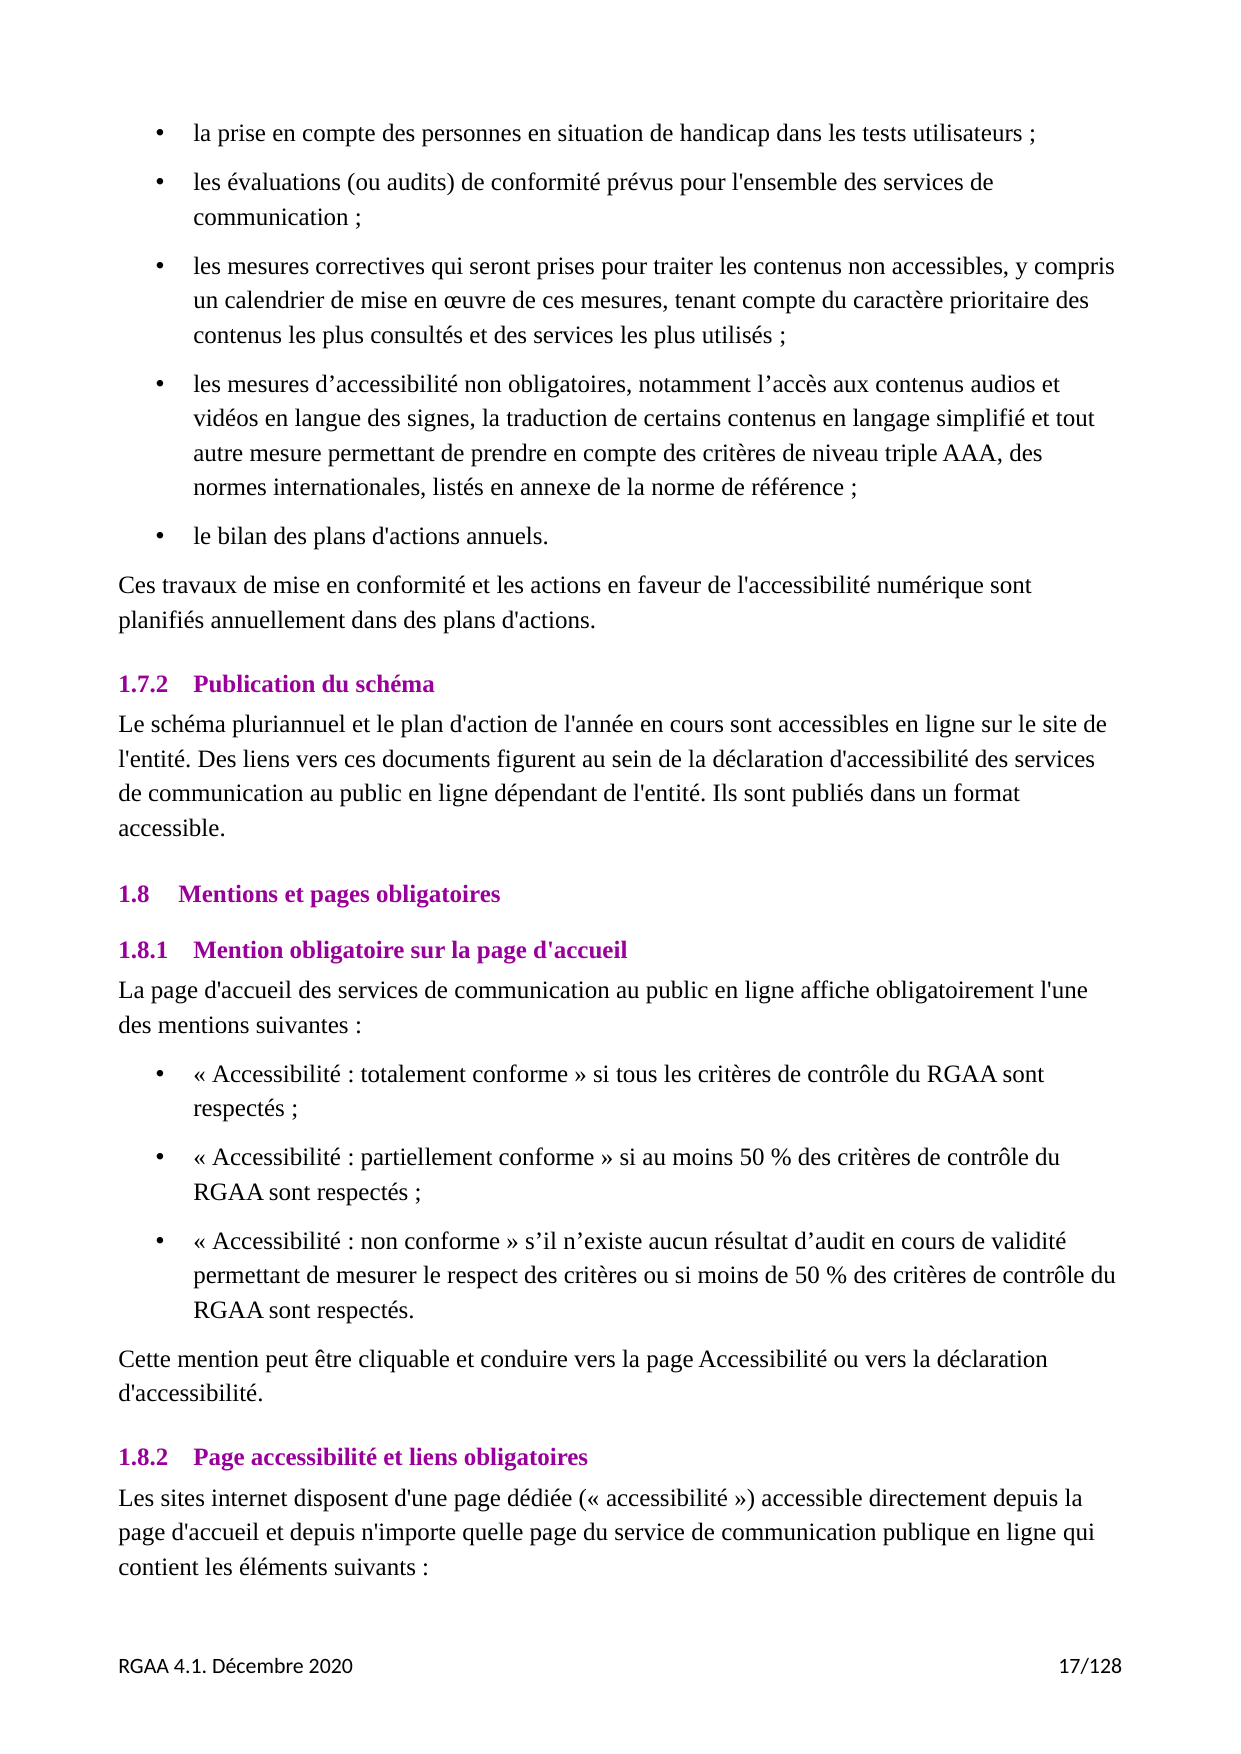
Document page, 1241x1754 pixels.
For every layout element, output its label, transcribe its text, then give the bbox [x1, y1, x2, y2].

subtitle Mention obligatoire sur la page d'accueil [118, 935, 1122, 963]
subtitle Publication du schéma [118, 669, 1122, 697]
list les mesures d’accessibilité non obligatoires, notamment l’accès aux contenus audios et vidéos en langue des signes, la traduction de certains contenus en langage simplifié et tout autre mesure permettant de prendre en compte des critères de niveau triple AAA, des normes internationales, listés en annexe de la norme de référence ; [156, 369, 1122, 501]
list le bilan des plans d'actions annuels. [156, 521, 1122, 550]
list « Accessibilité : totalement conforme » si tous les critères de contrôle du RGAA sont respectés ; [156, 1059, 1122, 1122]
list les évaluations (ou audits) de conformité prévus pour l'ensemble des services de communication ; [156, 167, 1122, 230]
list la prise en compte des personnes en situation de handicap dans les tests utilisateurs ; [156, 118, 1122, 147]
text Le schéma pluriannuel et le plan d'action de l'année en cours sont accessibles en ligne sur le site de l'entité. Des liens vers ces documents figurent au sein de la déclaration d'accessibilité des services de communication au public en ligne dépendant de l'entité. Ils sont publiés dans un format accessible. [118, 709, 1122, 841]
text Ces travaux de mise en conformité et les actions en faveur de l'accessibilité numérique sont planifiés annuellement dans des plans d'actions. [118, 570, 1122, 633]
text Les sites internet disposent d'une page dédiée (« accessibilité ») accessible directement depuis la page d'accueil et depuis n'importe quelle page du service de communication publique en ligne qui contient les éléments suivants : [118, 1483, 1122, 1580]
subtitle Mentions et pages obligatoires [118, 879, 1122, 908]
list « Accessibilité : non conforme » s’il n’existe aucun résultat d’audit en cours de validité permettant de mesurer le respect des critères ou si moins de 50 % des critères de contrôle du RGAA sont respectés. [156, 1226, 1122, 1323]
list les mesures correctives qui seront prises pour traiter les contenus non accessibles, y compris un calendrier de mise en œuvre de ces mesures, tenant compte du caractère prioritaire des contenus les plus consultés et des services les plus utilisés ; [156, 251, 1122, 348]
list « Accessibilité : partiellement conforme » si au moins 50 % des critères de contrôle du RGAA sont respectés ; [156, 1142, 1122, 1206]
text La page d'accueil des services de communication au public en ligne affiche obligatoirement l'une des mentions suivantes : [118, 975, 1122, 1038]
subtitle Page accessibilité et liens obligatoires [118, 1442, 1122, 1471]
text Cette mention peut être cliquable et conduire vers la page Accessibilité ou vers la déclaration d'accessibilité. [118, 1344, 1122, 1407]
